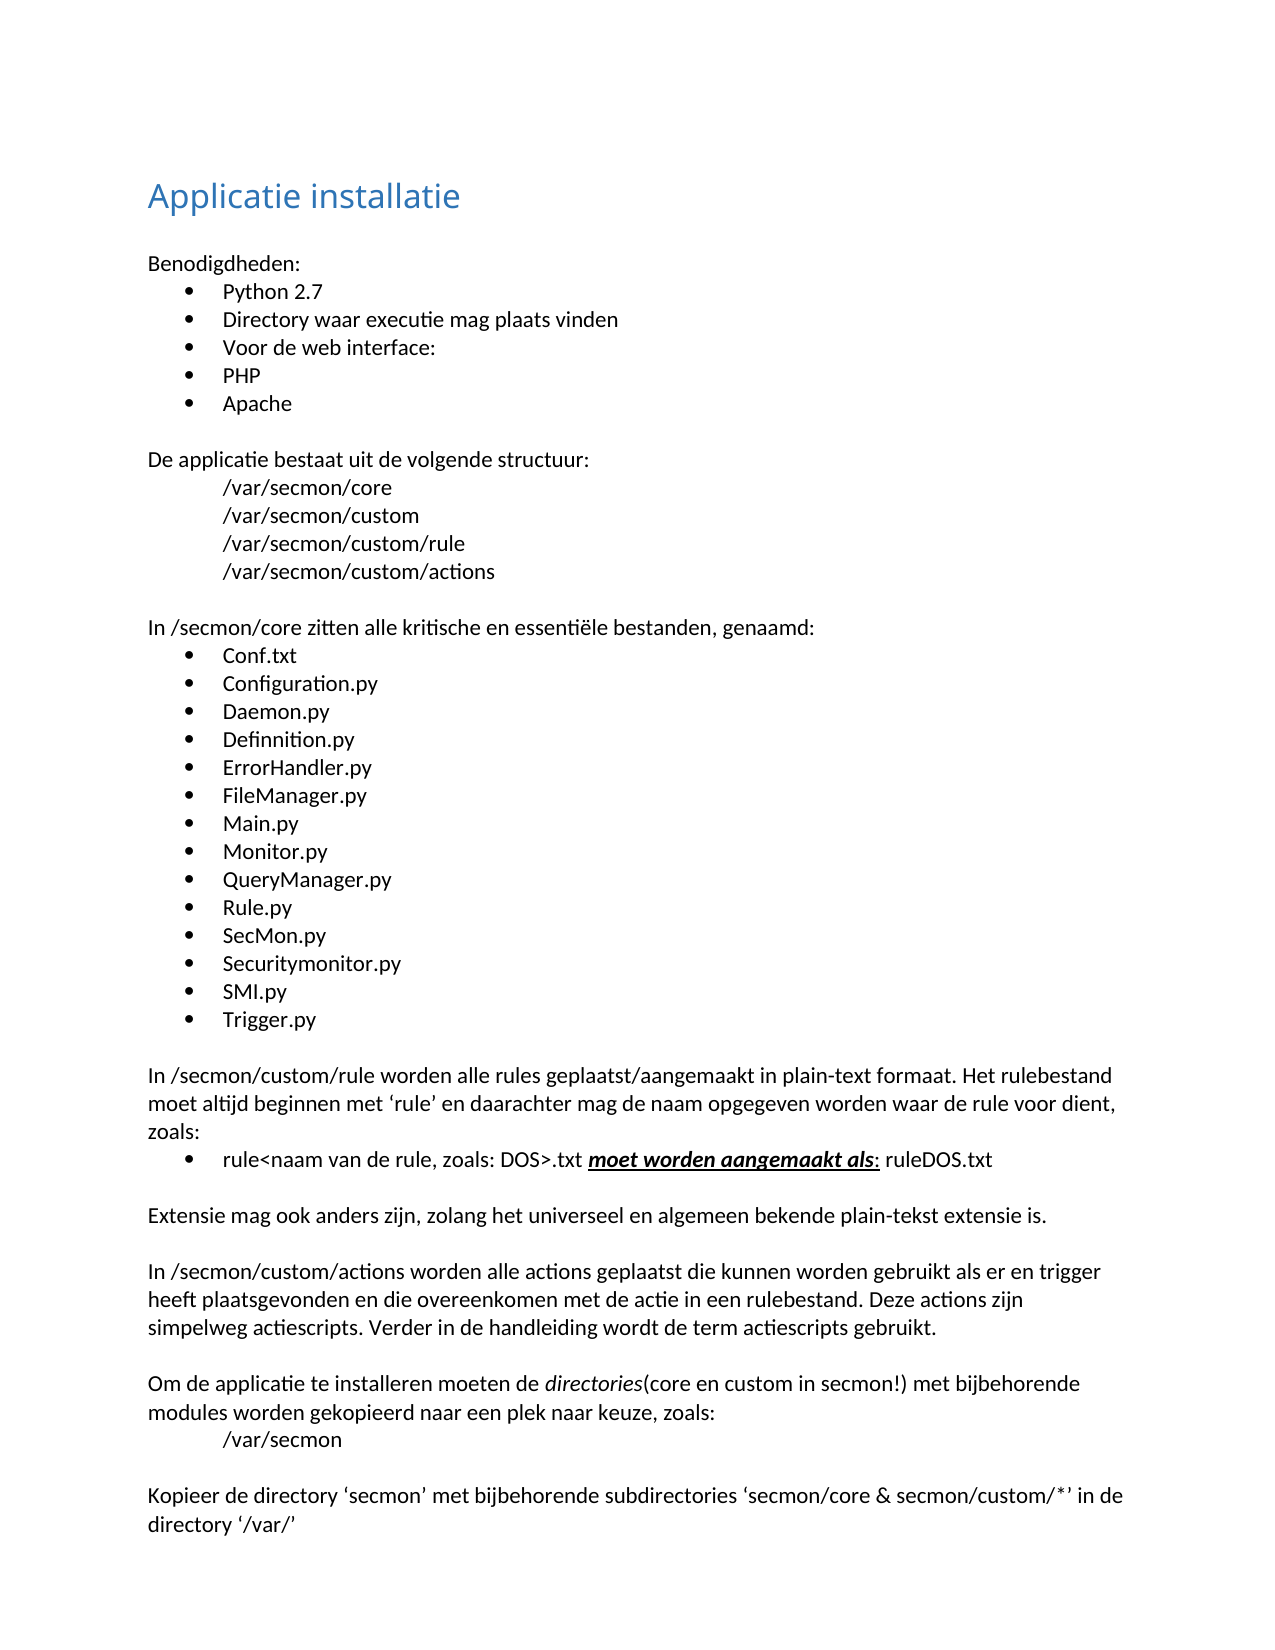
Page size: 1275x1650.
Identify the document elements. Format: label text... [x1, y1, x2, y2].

list SecMon.py [185, 921, 1127, 949]
text Om de applicatie te installeren moeten de directories(core en custom in secmon!) met bijbehorende modules worden gekopieerd naar een plek naar keuze, zoals: [148, 1369, 1127, 1426]
text /var/secmon/custom [223, 501, 1127, 529]
list rule<naam van de rule, zoals: DOS>.txt moet worden aangemaakt als: ruleDOS.txt [185, 1145, 1127, 1173]
text In /secmon/custom/rule worden alle rules geplaatst/aangemaakt in plain-text formaat. Het rulebestand moet altijd beginnen met ‘rule’ en daarachter mag de naam opgegeven worden waar de rule voor dient, zoals: [148, 1061, 1127, 1145]
list Apache [185, 389, 1127, 417]
subtitle Applicatie installatie [148, 173, 1127, 218]
text De applicatie bestaat uit de volgende structuur: [148, 445, 1127, 473]
list Daemon.py [185, 697, 1127, 725]
list FileManager.py [185, 781, 1127, 809]
text /var/secmon/custom/actions [223, 557, 1127, 585]
list Securitymonitor.py [185, 949, 1127, 977]
text Extensie mag ook anders zijn, zolang het universeel en algemeen bekende plain-tekst extensie is. [148, 1201, 1127, 1229]
list Directory waar executie mag plaats vinden [185, 305, 1127, 333]
list Voor de web interface: [185, 333, 1127, 361]
list Python 2.7 [185, 277, 1127, 305]
list Conf.txt [185, 641, 1127, 669]
list Trigger.py [185, 1005, 1127, 1033]
list PHP [185, 361, 1127, 389]
list Definnition.py [185, 725, 1127, 753]
list SMI.py [185, 977, 1127, 1005]
text /var/secmon/custom/rule [223, 529, 1127, 557]
text In /secmon/core zitten alle kritische en essentiële bestanden, genaamd: [148, 613, 1127, 641]
list ErrorHandler.py [185, 753, 1127, 781]
text In /secmon/custom/actions worden alle actions geplaatst die kunnen worden gebruikt als er en trigger heeft plaatsgevonden en die overeenkomen met de actie in een rulebestand. Deze actions zijn simpelweg actiescripts. Verder in de handleiding wordt de term actiescripts gebruikt. [148, 1257, 1127, 1342]
list QueryManager.py [185, 865, 1127, 893]
list Monitor.py [185, 837, 1127, 865]
text /var/secmon [223, 1426, 1127, 1454]
text Benodigdheden: [148, 249, 1127, 277]
text Kopieer de directory ‘secmon’ met bijbehorende subdirectories ‘secmon/core & secmon/custom/*’ in de directory ‘/var/’ [148, 1482, 1127, 1538]
list Main.py [185, 809, 1127, 837]
text /var/secmon/core [223, 473, 1127, 501]
list Configuration.py [185, 669, 1127, 697]
list Rule.py [185, 893, 1127, 921]
